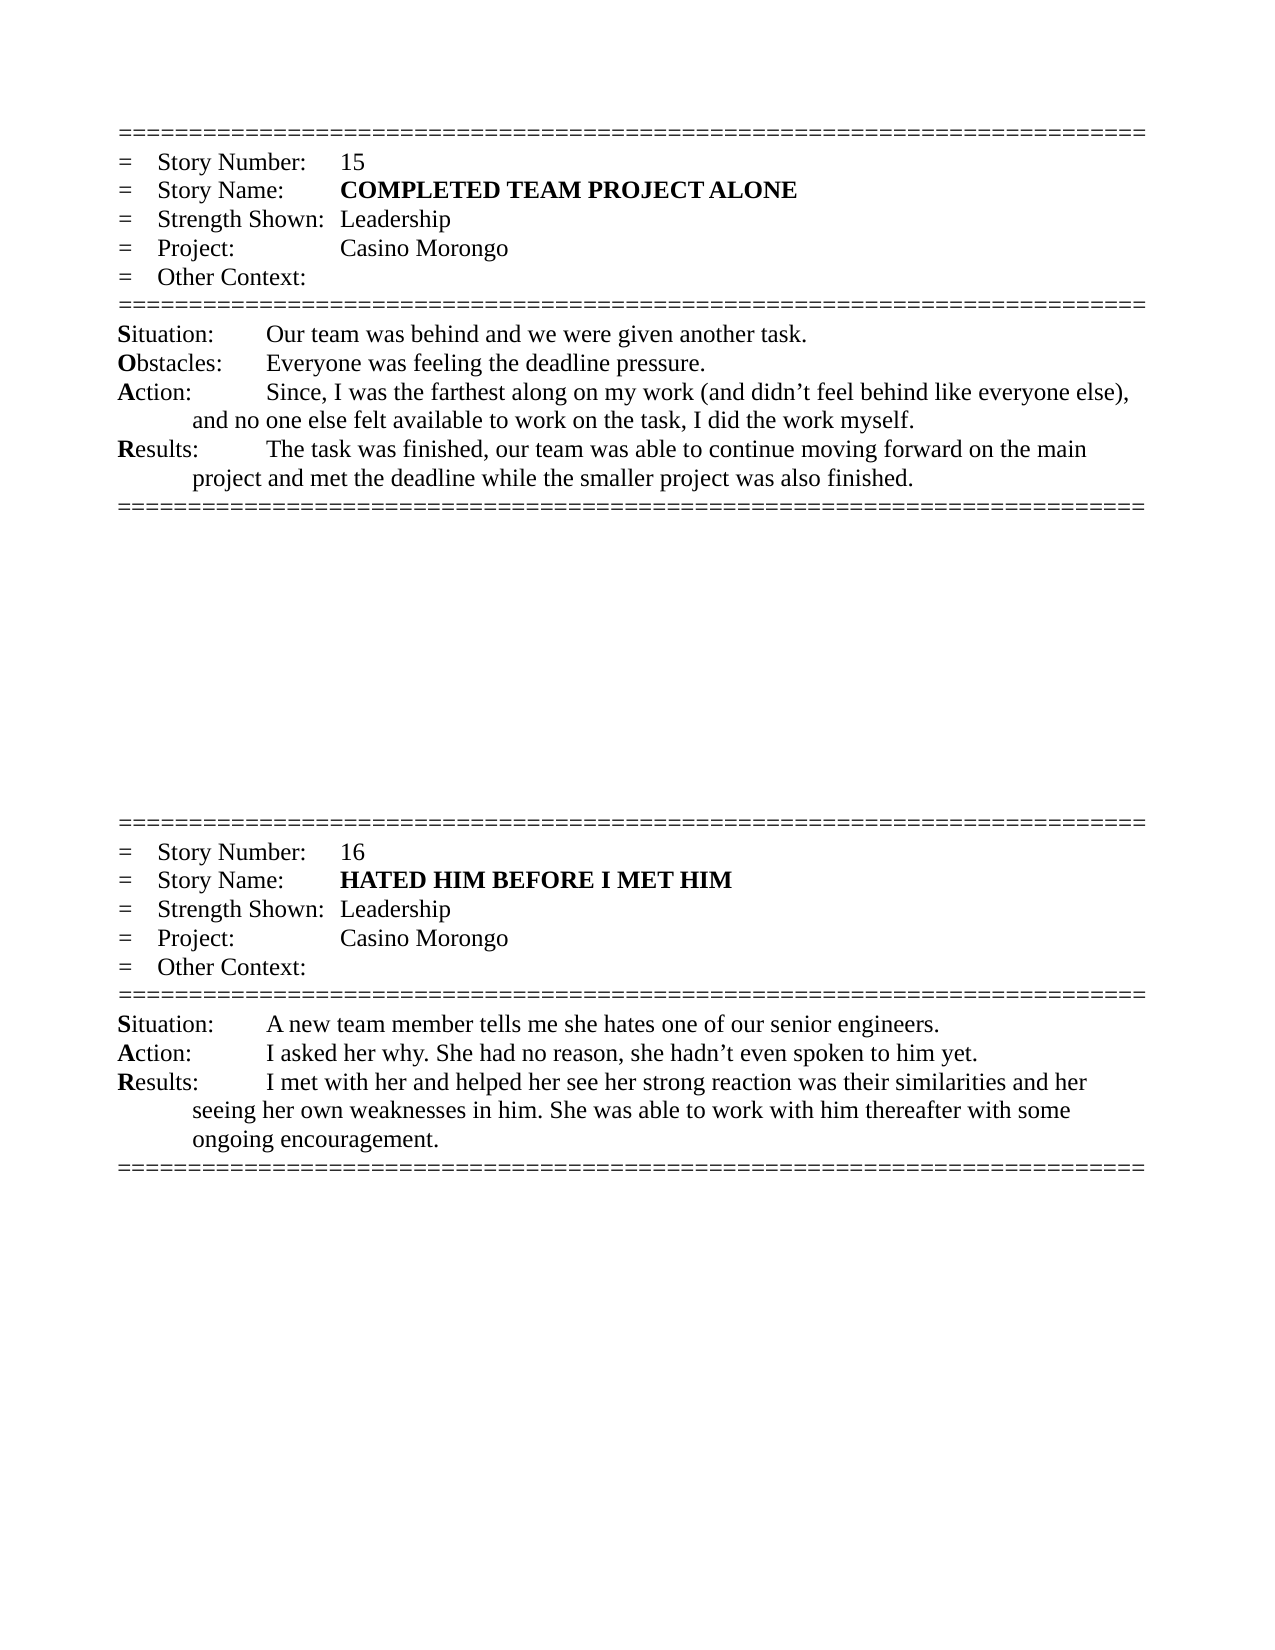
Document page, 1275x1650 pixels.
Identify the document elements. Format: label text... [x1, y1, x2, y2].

text Results: I met with her and helped her see her strong reaction was their similarities and her seeing her own weaknesses in him. She was able to work with him thereafter with some ongoing encouragement. [117, 1067, 1157, 1153]
text Situation: A new team member tells me she hates one of our senior engineers. [117, 1009, 1157, 1038]
text Situation: Our team was behind and we were given another task. [117, 319, 1157, 348]
text Action: I asked her why. She had no reason, she hadn’t even spoken to him yet. [117, 1038, 1157, 1067]
text ========================================================================= [118, 808, 1157, 837]
text Results: The task was finished, our team was able to continue moving forward on the main project and met the deadline while the smaller project was also finished. [117, 434, 1157, 492]
text = Strength Shown: Leadership [118, 894, 1157, 923]
text ========================================================================= [117, 492, 1157, 521]
text Obstacles: Everyone was feeling the deadline pressure. [117, 348, 1157, 377]
text ========================================================================= [118, 291, 1157, 319]
text = Story Name: COMPLETED TEAM PROJECT ALONE [118, 176, 1157, 204]
text ========================================================================= [118, 981, 1157, 1009]
text = Project: Casino Morongo [118, 923, 1157, 952]
text Action: Since, I was the farthest along on my work (and didn’t feel behind like everyone else), and no one else felt available to work on the task, I did the work myself. [117, 377, 1157, 434]
text ========================================================================= [118, 118, 1157, 147]
text = Story Number: 16 [118, 837, 1157, 866]
text ========================================================================= [117, 1153, 1157, 1182]
text = Strength Shown: Leadership [118, 204, 1157, 233]
text = Story Name: HATED HIM BEFORE I MET HIM [118, 866, 1157, 894]
text = Other Context: [118, 262, 1157, 291]
text = Other Context: [118, 952, 1157, 981]
text = Project: Casino Morongo [118, 233, 1157, 262]
text = Story Number: 15 [118, 147, 1157, 176]
